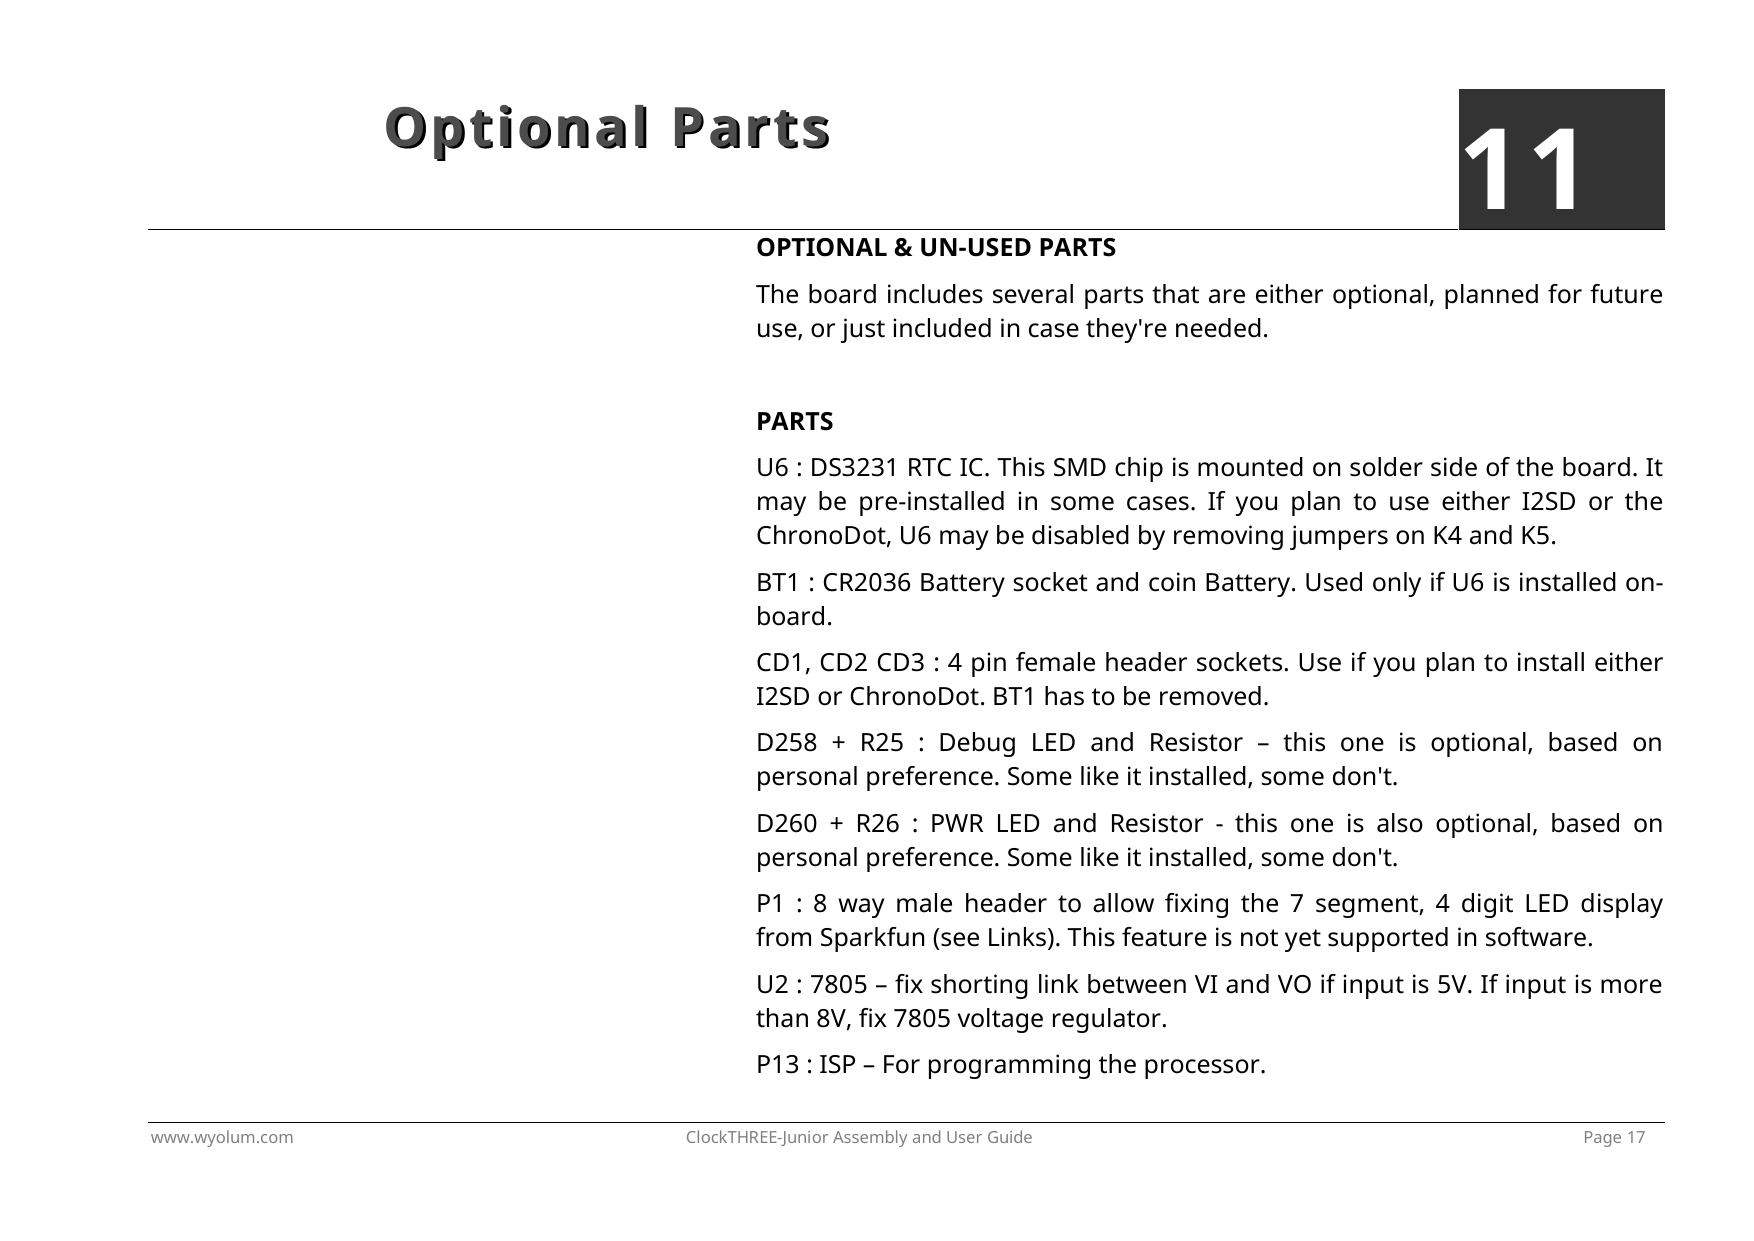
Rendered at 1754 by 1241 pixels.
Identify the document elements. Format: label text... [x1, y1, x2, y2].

table_header Optional Parts [354, 89, 1458, 183]
table_cell [354, 183, 1458, 229]
table_header OPTIONAL & UN-USED PARTS The board includes several parts that are either optional, planned for future use, or just included in case they're needed. PARTS U6 : DS3231 RTC IC. This SMD chip is mounted on solder side of the board. It may be pre-installed in some cases. If you plan to use either I2SD or the ChronoDot, U6 may be disabled by removing jumpers on K4 and K5. BT1 : CR2036 Battery socket and coin Battery. Used only if U6 is installed on-board. CD1, CD2 CD3 : 4 pin female header sockets. Use if you plan to install either I2SD or ChronoDot. BT1 has to be removed. D258 + R25 : Debug LED and Resistor – this one is optional, based on personal preference. Some like it installed, some don't. D260 + R26 : PWR LED and Resistor - this one is also optional, based on personal preference. Some like it installed, some don't. P1 : 8 way male header to allow fixing the 7 segment, 4 digit LED display from Sparkfun (see Links). This feature is not yet supported in software. U2 : 7805 – fix shorting link between VI and VO if input is 5V. If input is more than 8V, fix 7805 voltage regulator. P13 : ISP – For programming the processor. [756, 230, 1665, 1081]
table_header [148, 230, 756, 1081]
table_header [148, 89, 354, 183]
table_header 11 [1459, 89, 1665, 229]
table_cell [148, 183, 354, 229]
